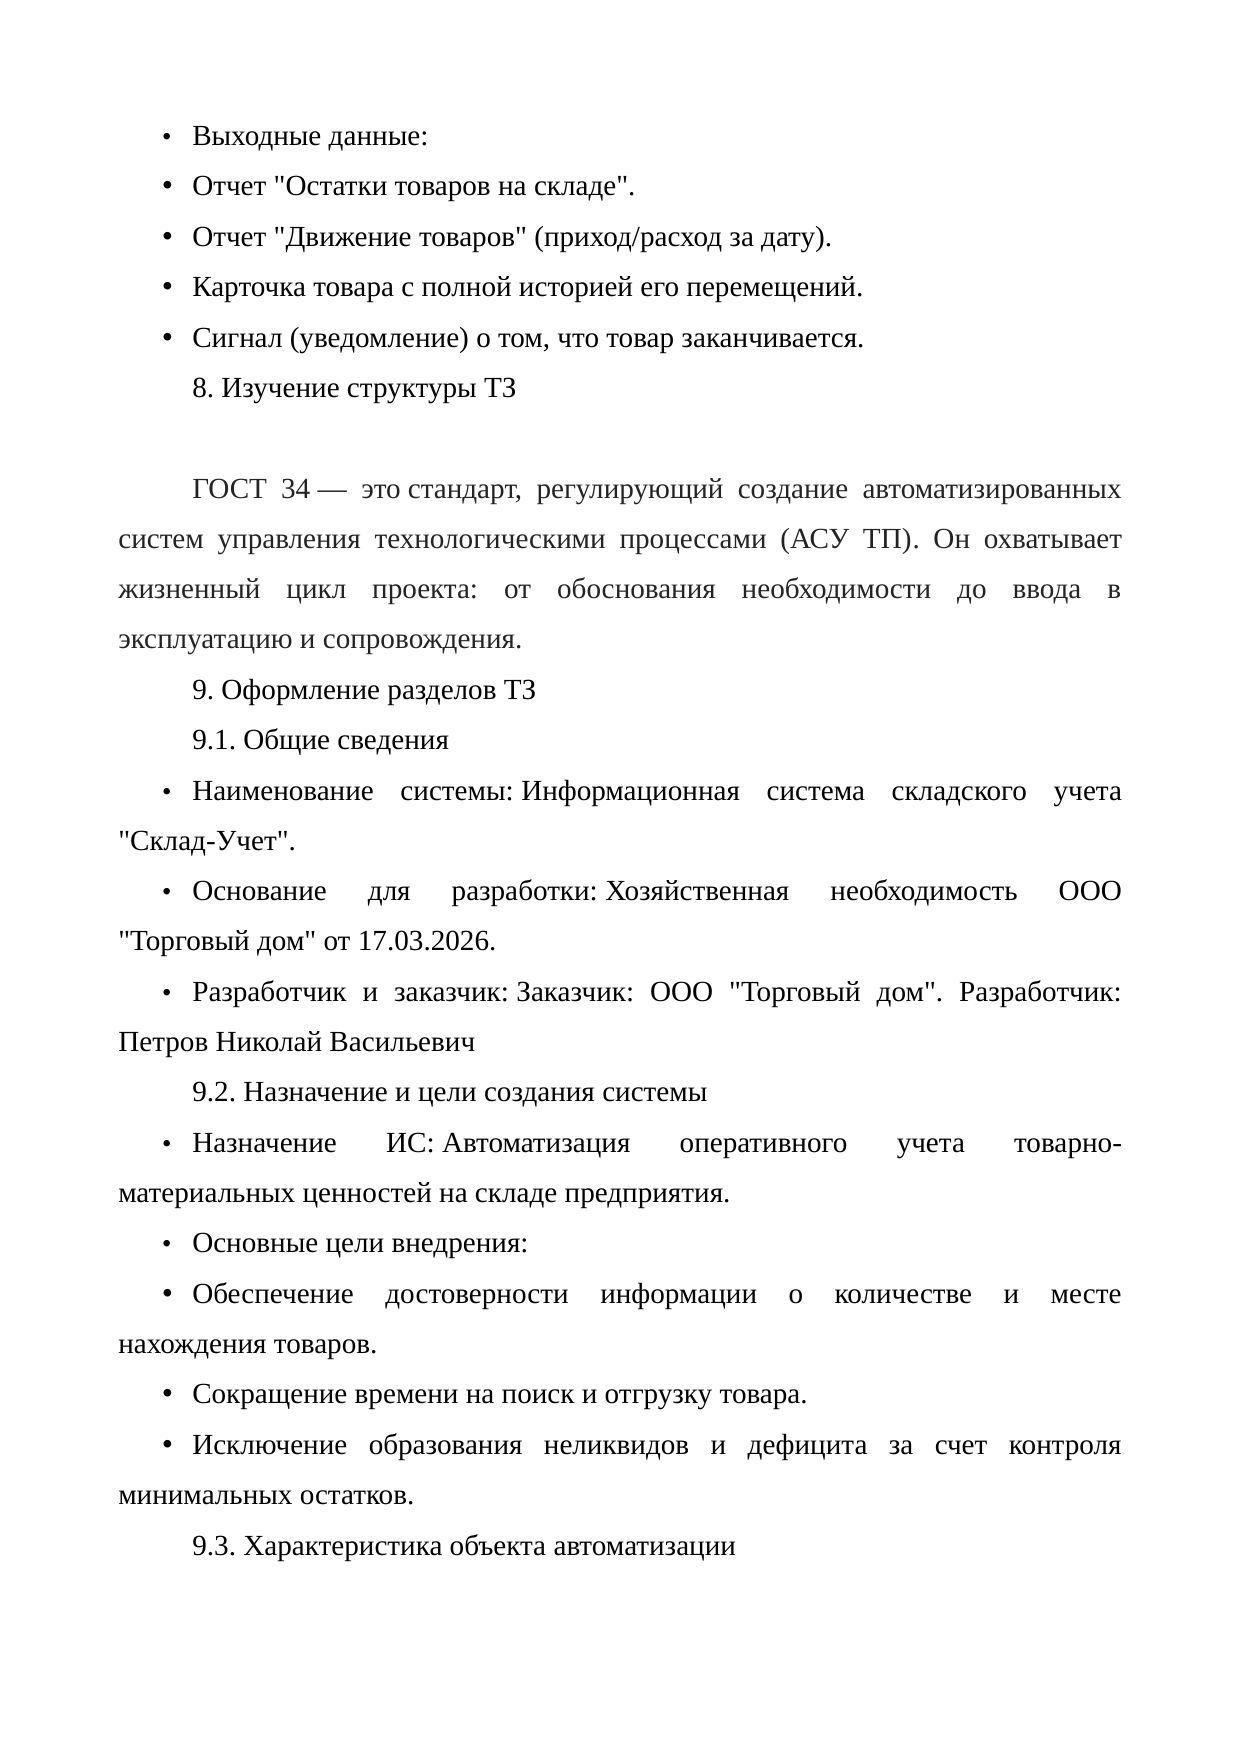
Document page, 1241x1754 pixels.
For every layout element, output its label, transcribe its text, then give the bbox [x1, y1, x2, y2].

list Исключение образования неликвидов и дефицита за счет контроля минимальных остатков. [118, 1427, 1122, 1511]
text 9.1. Общие сведения [118, 722, 1122, 756]
list Основные цели внедрения: [118, 1225, 1122, 1259]
text 8. Изучение структуры ТЗ [118, 370, 1122, 404]
list Выходные данные: [118, 118, 1122, 152]
list Карточка товара с полной историей его перемещений. [118, 269, 1122, 303]
list Отчет "Движение товаров" (приход/расход за дату). [118, 219, 1122, 252]
text 9.2. Назначение и цели создания системы [118, 1074, 1122, 1108]
list Сигнал (уведомление) о том, что товар заканчивается. [118, 320, 1122, 353]
text 9.3. Характеристика объекта автоматизации [118, 1528, 1122, 1561]
list Назначение ИС: Автоматизация оперативного учета товарно-материальных ценностей на складе предприятия. [118, 1125, 1122, 1209]
text 9. Оформление разделов ТЗ [118, 672, 1122, 706]
text ГОСТ 34 — это стандарт, регулирующий создание автоматизированных систем управления технологическими процессами (АСУ ТП). Он охватывает жизненный цикл проекта: от обоснования необходимости до ввода в эксплуатацию и сопровождения. [118, 420, 1122, 655]
list Наименование системы: Информационная система складского учета "Склад-Учет". [118, 773, 1122, 856]
list Разработчик и заказчик: Заказчик: ООО "Торговый дом". Разработчик: Петров Николай Васильевич [118, 974, 1122, 1058]
list Сокращение времени на поиск и отгрузку товара. [118, 1376, 1122, 1410]
list Основание для разработки: Хозяйственная необходимость ООО "Торговый дом" от 17.03.2026. [118, 873, 1122, 957]
list Отчет "Остатки товаров на складе". [118, 168, 1122, 202]
list Обеспечение достоверности информации о количестве и месте нахождения товаров. [118, 1276, 1122, 1360]
